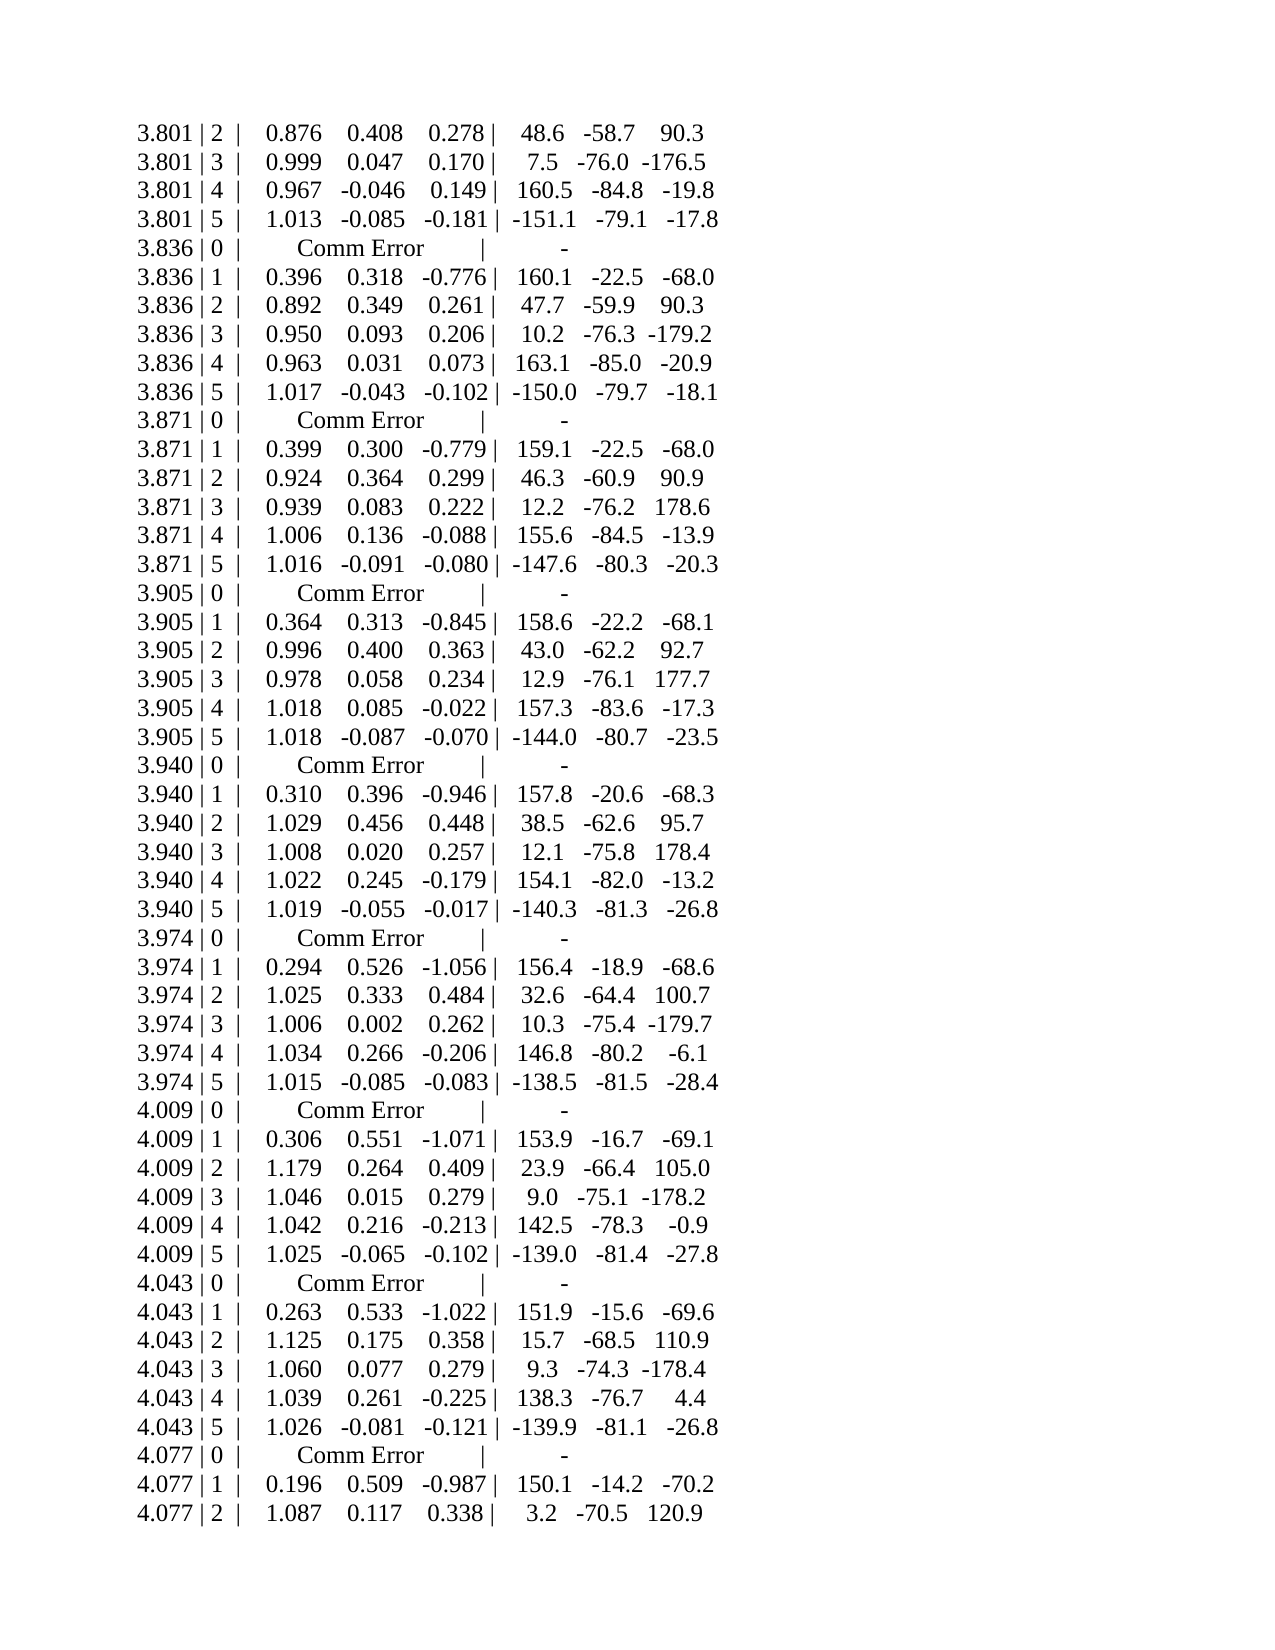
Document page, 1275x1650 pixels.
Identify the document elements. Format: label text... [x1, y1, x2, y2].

text 3.836 | 0 | Comm Error | - [118, 233, 1157, 262]
text 3.905 | 1 | 0.364 0.313 -0.845 | 158.6 -22.2 -68.1 [118, 607, 1157, 636]
text 4.009 | 5 | 1.025 -0.065 -0.102 | -139.0 -81.4 -27.8 [118, 1239, 1157, 1268]
text 3.836 | 1 | 0.396 0.318 -0.776 | 160.1 -22.5 -68.0 [118, 262, 1157, 291]
text 3.940 | 3 | 1.008 0.020 0.257 | 12.1 -75.8 178.4 [118, 837, 1157, 866]
text 4.043 | 4 | 1.039 0.261 -0.225 | 138.3 -76.7 4.4 [118, 1383, 1157, 1412]
text 3.801 | 3 | 0.999 0.047 0.170 | 7.5 -76.0 -176.5 [118, 147, 1157, 176]
text 3.940 | 0 | Comm Error | - [118, 751, 1157, 779]
text 3.871 | 3 | 0.939 0.083 0.222 | 12.2 -76.2 178.6 [118, 492, 1157, 521]
text 3.871 | 1 | 0.399 0.300 -0.779 | 159.1 -22.5 -68.0 [118, 434, 1157, 463]
text 3.905 | 2 | 0.996 0.400 0.363 | 43.0 -62.2 92.7 [118, 636, 1157, 664]
text 3.871 | 0 | Comm Error | - [118, 406, 1157, 434]
text 3.871 | 5 | 1.016 -0.091 -0.080 | -147.6 -80.3 -20.3 [118, 549, 1157, 578]
text 4.009 | 3 | 1.046 0.015 0.279 | 9.0 -75.1 -178.2 [118, 1182, 1157, 1211]
text 3.801 | 2 | 0.876 0.408 0.278 | 48.6 -58.7 90.3 [118, 118, 1157, 147]
text 3.940 | 1 | 0.310 0.396 -0.946 | 157.8 -20.6 -68.3 [118, 779, 1157, 808]
text 3.974 | 3 | 1.006 0.002 0.262 | 10.3 -75.4 -179.7 [118, 1009, 1157, 1038]
text 3.905 | 5 | 1.018 -0.087 -0.070 | -144.0 -80.7 -23.5 [118, 722, 1157, 751]
text 4.077 | 2 | 1.087 0.117 0.338 | 3.2 -70.5 120.9 [118, 1498, 1157, 1527]
text 3.871 | 2 | 0.924 0.364 0.299 | 46.3 -60.9 90.9 [118, 463, 1157, 492]
text 3.974 | 0 | Comm Error | - [118, 923, 1157, 952]
text 4.009 | 2 | 1.179 0.264 0.409 | 23.9 -66.4 105.0 [118, 1153, 1157, 1182]
text 4.009 | 1 | 0.306 0.551 -1.071 | 153.9 -16.7 -69.1 [118, 1124, 1157, 1153]
text 4.043 | 2 | 1.125 0.175 0.358 | 15.7 -68.5 110.9 [118, 1326, 1157, 1354]
text 3.974 | 1 | 0.294 0.526 -1.056 | 156.4 -18.9 -68.6 [118, 952, 1157, 981]
text 3.871 | 4 | 1.006 0.136 -0.088 | 155.6 -84.5 -13.9 [118, 521, 1157, 549]
text 3.974 | 4 | 1.034 0.266 -0.206 | 146.8 -80.2 -6.1 [118, 1038, 1157, 1067]
text 3.836 | 3 | 0.950 0.093 0.206 | 10.2 -76.3 -179.2 [118, 319, 1157, 348]
text 3.836 | 4 | 0.963 0.031 0.073 | 163.1 -85.0 -20.9 [118, 348, 1157, 377]
text 3.836 | 5 | 1.017 -0.043 -0.102 | -150.0 -79.7 -18.1 [118, 377, 1157, 406]
text 3.905 | 3 | 0.978 0.058 0.234 | 12.9 -76.1 177.7 [118, 664, 1157, 693]
text 4.043 | 1 | 0.263 0.533 -1.022 | 151.9 -15.6 -69.6 [118, 1297, 1157, 1326]
text 4.043 | 0 | Comm Error | - [118, 1268, 1157, 1297]
text 3.940 | 5 | 1.019 -0.055 -0.017 | -140.3 -81.3 -26.8 [118, 894, 1157, 923]
text 4.077 | 1 | 0.196 0.509 -0.987 | 150.1 -14.2 -70.2 [118, 1469, 1157, 1498]
text 4.043 | 5 | 1.026 -0.081 -0.121 | -139.9 -81.1 -26.8 [118, 1412, 1157, 1441]
text 3.905 | 4 | 1.018 0.085 -0.022 | 157.3 -83.6 -17.3 [118, 693, 1157, 722]
text 3.836 | 2 | 0.892 0.349 0.261 | 47.7 -59.9 90.3 [118, 291, 1157, 319]
text 3.940 | 4 | 1.022 0.245 -0.179 | 154.1 -82.0 -13.2 [118, 866, 1157, 894]
text 3.801 | 4 | 0.967 -0.046 0.149 | 160.5 -84.8 -19.8 [118, 176, 1157, 204]
text 4.009 | 0 | Comm Error | - [118, 1096, 1157, 1124]
text 4.043 | 3 | 1.060 0.077 0.279 | 9.3 -74.3 -178.4 [118, 1354, 1157, 1383]
text 3.974 | 5 | 1.015 -0.085 -0.083 | -138.5 -81.5 -28.4 [118, 1067, 1157, 1096]
text 3.974 | 2 | 1.025 0.333 0.484 | 32.6 -64.4 100.7 [118, 981, 1157, 1009]
text 4.009 | 4 | 1.042 0.216 -0.213 | 142.5 -78.3 -0.9 [118, 1211, 1157, 1239]
text 3.801 | 5 | 1.013 -0.085 -0.181 | -151.1 -79.1 -17.8 [118, 204, 1157, 233]
text 3.905 | 0 | Comm Error | - [118, 578, 1157, 607]
text 3.940 | 2 | 1.029 0.456 0.448 | 38.5 -62.6 95.7 [118, 808, 1157, 837]
text 4.077 | 0 | Comm Error | - [118, 1441, 1157, 1469]
